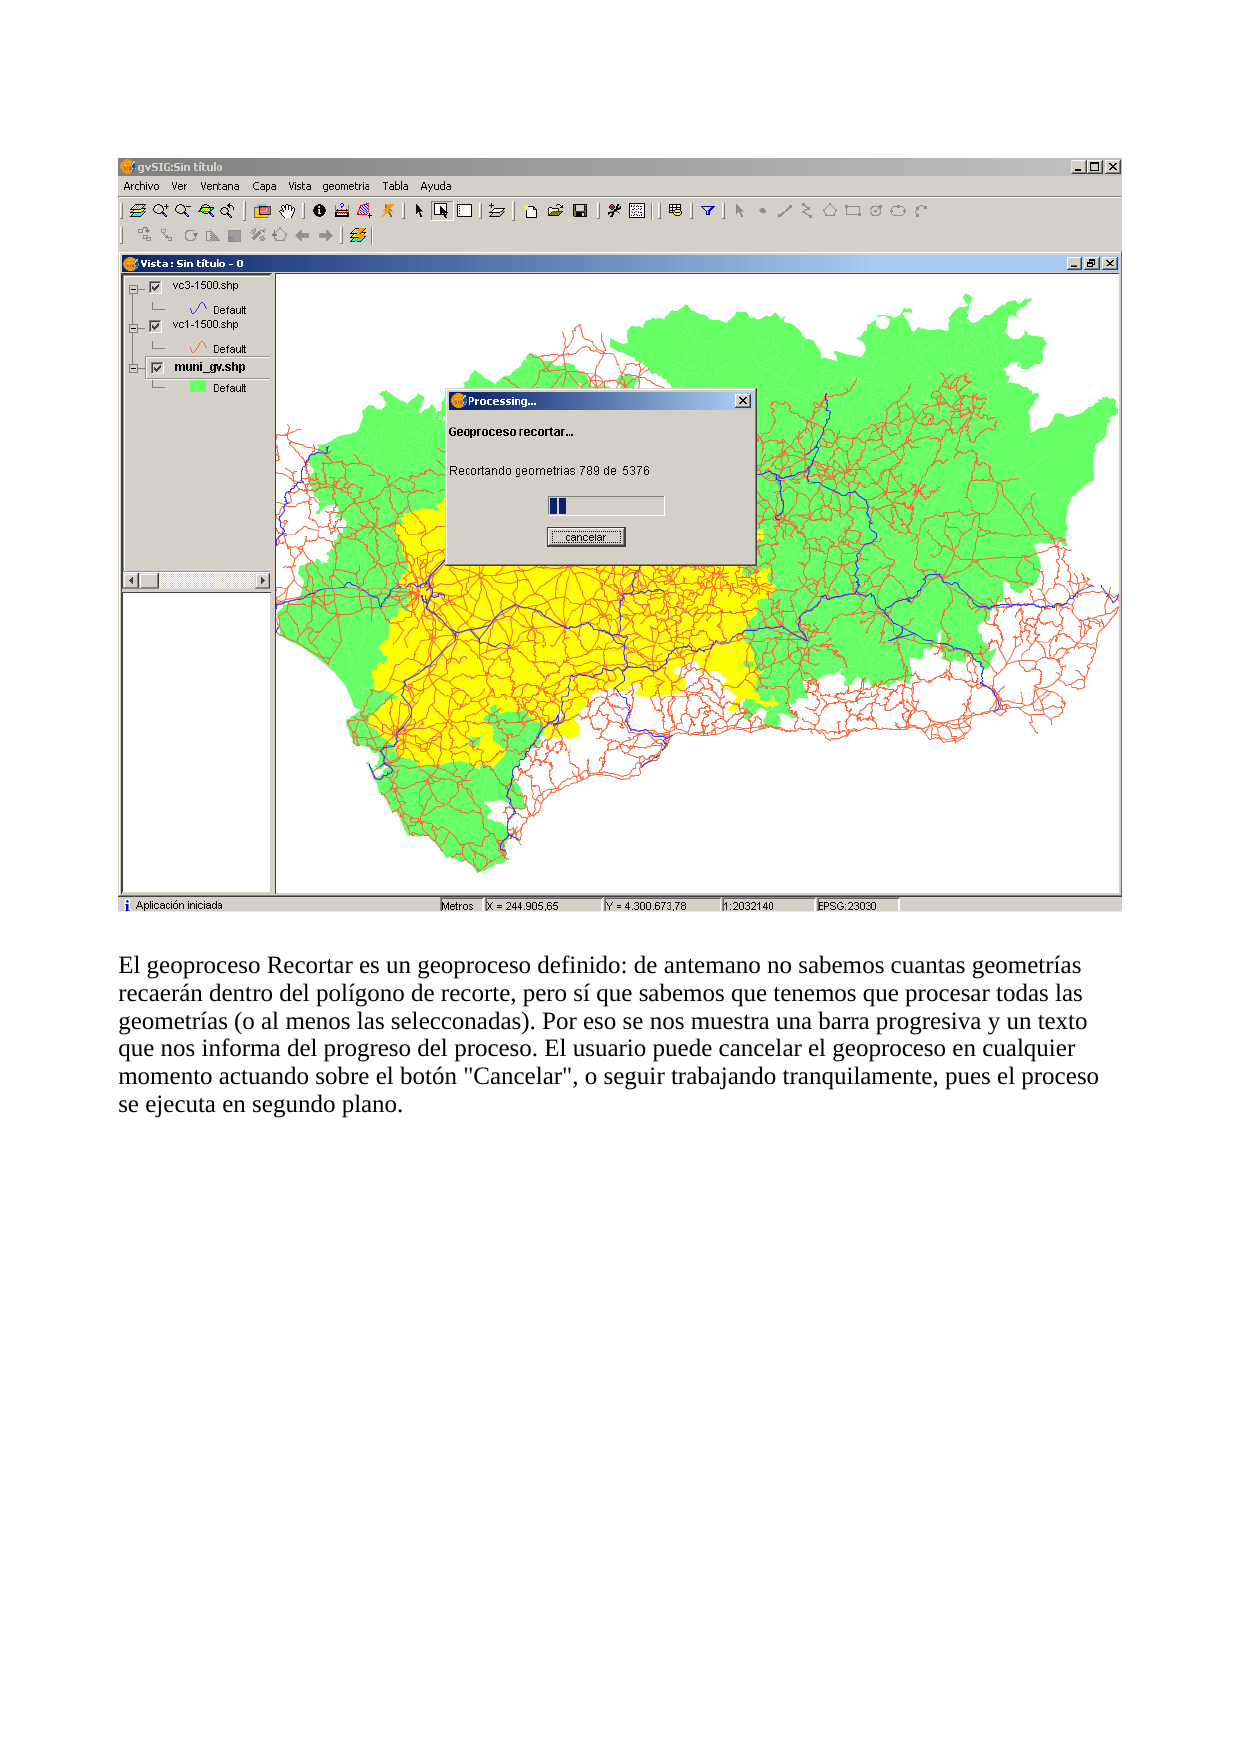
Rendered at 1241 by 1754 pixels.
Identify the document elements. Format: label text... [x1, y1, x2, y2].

picture [118, 158, 1122, 912]
text El geoproceso Recortar es un geoproceso definido: de antemano no sabemos cuantas geometrías recaerán dentro del polígono de recorte, pero sí que sabemos que tenemos que procesar todas las geometrías (o al menos las selecconadas). Por eso se nos muestra una barra progresiva y un texto que nos informa del progreso del proceso. El usuario puede cancelar el geoproceso en cualquier momento actuando sobre el botón "Cancelar", o seguir trabajando tranquilamente, pues el proceso se ejecuta en segundo plano. [118, 951, 1122, 1118]
